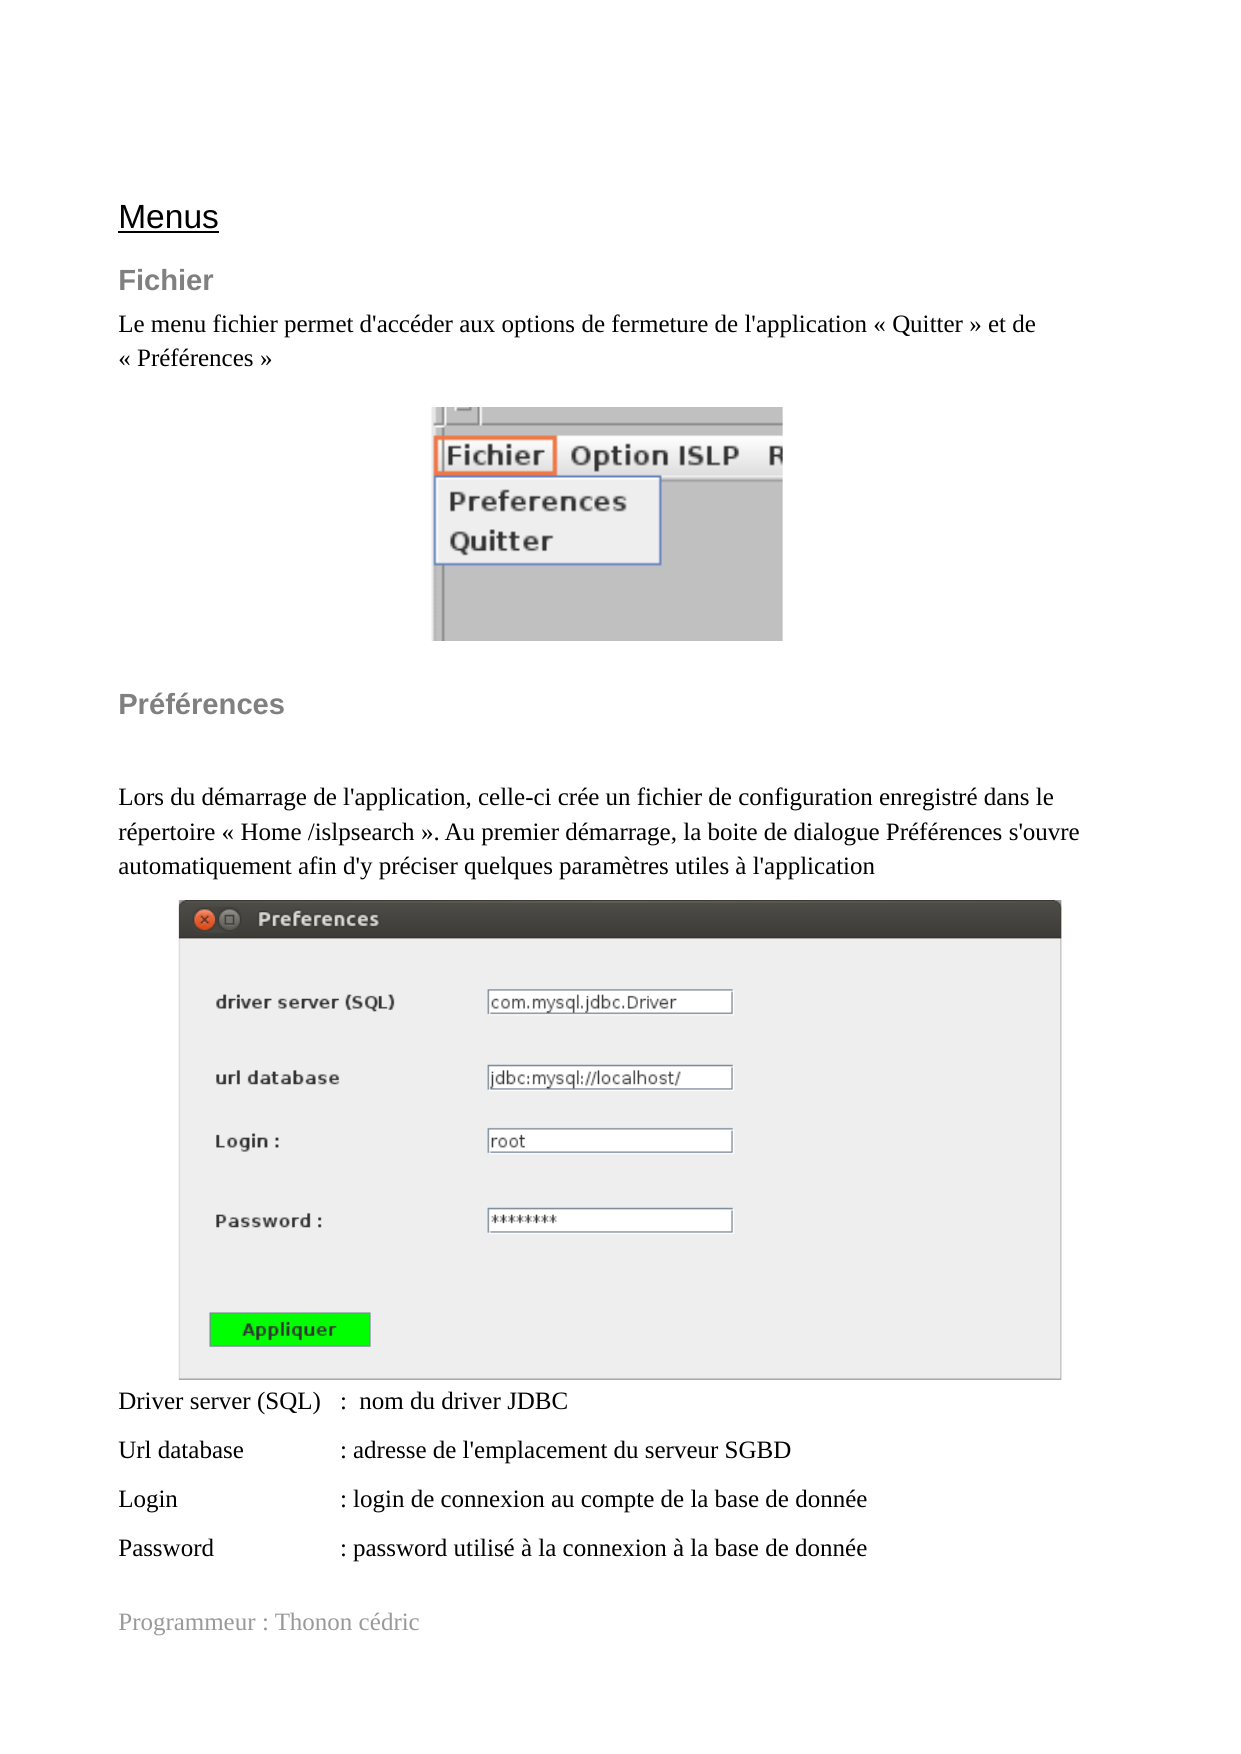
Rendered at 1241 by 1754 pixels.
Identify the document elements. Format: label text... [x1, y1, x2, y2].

text Le menu fichier permet d'accéder aux options de fermeture de l'application « Quitter » et de « Préférences » [118, 309, 1122, 372]
subtitle Menus [118, 197, 1122, 236]
subtitle Préférences [118, 687, 1122, 721]
text Password : password utilisé à la connexion à la base de donnée [118, 1533, 1122, 1562]
text Driver server (SQL) : nom du driver JDBC [118, 900, 1122, 1414]
subtitle Fichier [118, 263, 1122, 296]
text Lors du démarrage de l'application, celle-ci crée un fichier de configuration enregistré dans le répertoire « Home /islpsearch ». Au premier démarrage, la boite de dialogue Préférences s'ouvre automatiquement afin d'y préciser quelques paramètres utiles à l'application [118, 782, 1122, 880]
picture [403, 407, 783, 641]
text Login : login de connexion au compte de la base de donnée [118, 1484, 1122, 1513]
text Url database : adresse de l'emplacement du serveur SGBD [118, 1435, 1122, 1463]
picture [178, 900, 1062, 1380]
